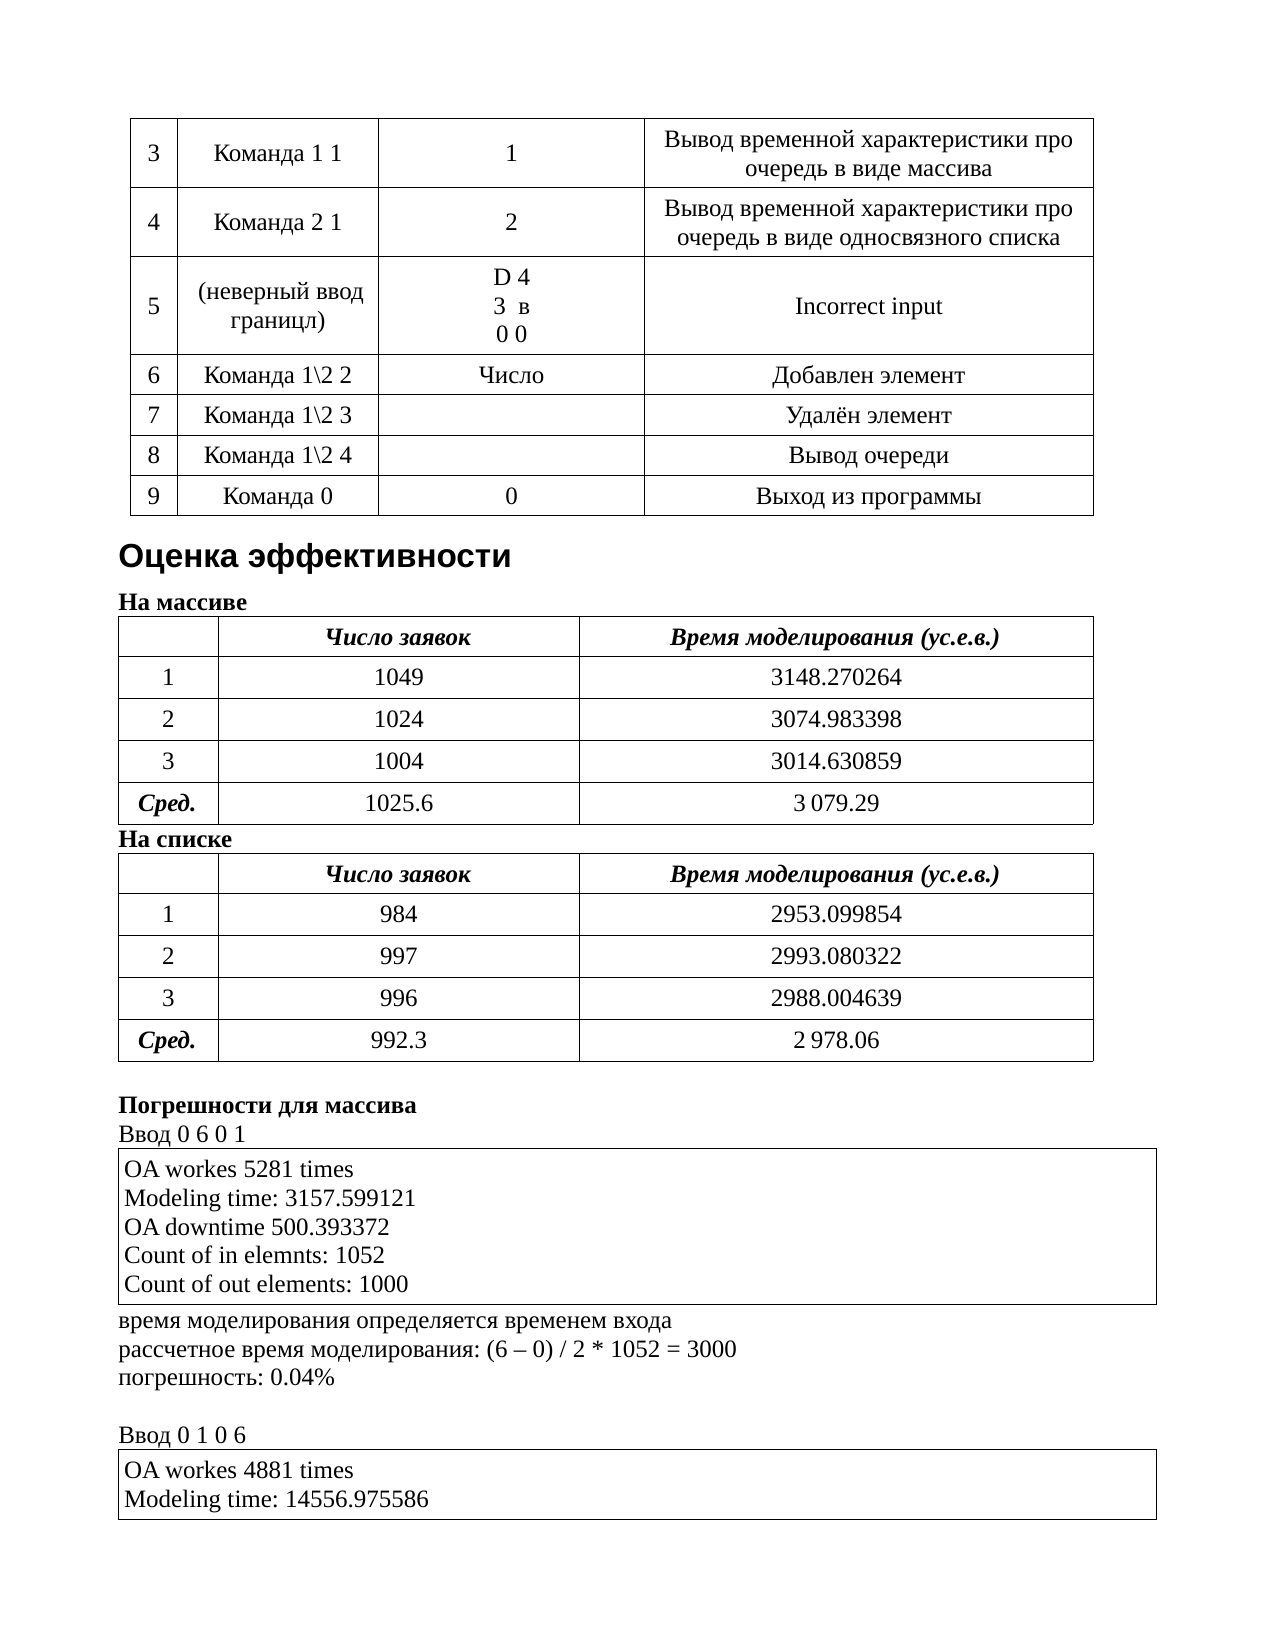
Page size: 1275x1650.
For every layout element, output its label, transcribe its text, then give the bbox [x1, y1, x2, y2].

table_cell [379, 436, 644, 475]
text рассчетное время моделирования: (6 – 0) / 2 * 1052 = 3000 [118, 1334, 1157, 1362]
table_cell 7 [131, 395, 177, 435]
table_cell 992.3 [219, 1020, 579, 1061]
table_cell Команда 1\2 2 [178, 355, 378, 394]
table_cell 1025.6 [219, 783, 579, 824]
table_cell Incorrect input [645, 257, 1093, 354]
table_cell Вывод очереди [645, 436, 1093, 475]
table_header [119, 854, 218, 893]
subtitle Оценка эффективности [118, 536, 1157, 575]
table_cell Сред. [119, 1020, 218, 1061]
table_cell Команда 2 1 [178, 188, 378, 256]
table_cell 3 [131, 119, 177, 187]
table_header [119, 617, 218, 656]
table_cell Число [379, 355, 644, 394]
table_cell Команда 1\2 4 [178, 436, 378, 475]
table_cell 996 [219, 978, 579, 1019]
table_cell 984 [219, 894, 579, 935]
table_cell 1024 [219, 699, 579, 740]
table_cell 2988.004639 [580, 978, 1093, 1019]
table_cell 2993.080322 [580, 936, 1093, 977]
table_cell 5 [131, 257, 177, 354]
table_cell 2 [119, 699, 218, 740]
table_header Время моделирования (ус.е.в.) [580, 854, 1093, 893]
table_header Время моделирования (ус.е.в.) [580, 617, 1093, 656]
table_header Число заявок [219, 617, 579, 656]
table_cell 1 [119, 894, 218, 935]
table_cell 3014.630859 [580, 741, 1093, 782]
table_cell Команда 0 [178, 476, 378, 515]
table_cell 9 [131, 476, 177, 515]
table_header OA workes 5281 times Modeling time: 3157.599121 OA downtime 500.393372 Count of in elemnts: 1052 Count of out elements: 1000 [119, 1149, 1156, 1304]
table_cell 1 [119, 657, 218, 698]
table_cell 1 [379, 119, 644, 187]
table_header OA workes 4881 times Modeling time: 14556.975586 [119, 1450, 1156, 1519]
text Погрешности для массива [118, 1090, 1157, 1119]
table_cell Сред. [119, 783, 218, 824]
table_cell Удалён элемент [645, 395, 1093, 435]
text Ввод 0 6 0 1 [118, 1119, 1157, 1148]
table_cell Команда 1\2 3 [178, 395, 378, 435]
table_cell 3148.270264 [580, 657, 1093, 698]
table_cell 997 [219, 936, 579, 977]
table_cell D 4 3 в 0 0 [379, 257, 644, 354]
table_cell Вывод временной характеристики про очередь в виде односвязного списка [645, 188, 1093, 256]
table_cell Выход из программы [645, 476, 1093, 515]
text погрешность: 0.04% [118, 1362, 1157, 1391]
table_cell Добавлен элемент [645, 355, 1093, 394]
table_cell 4 [131, 188, 177, 256]
table_cell 1004 [219, 741, 579, 782]
table_cell 8 [131, 436, 177, 475]
table_cell 3074.983398 [580, 699, 1093, 740]
table_cell 2 [119, 936, 218, 977]
text На массиве [118, 587, 1157, 616]
table_cell (неверный ввод границл) [178, 257, 378, 354]
table_cell 2953.099854 [580, 894, 1093, 935]
table_cell [379, 395, 644, 435]
text На списке [118, 824, 1157, 853]
table_header Число заявок [219, 854, 579, 893]
table_cell 2 978.06 [580, 1020, 1093, 1061]
table_cell 0 [379, 476, 644, 515]
table_cell 1049 [219, 657, 579, 698]
table_cell Вывод временной характеристики про очередь в виде массива [645, 119, 1093, 187]
table_cell 3 [119, 978, 218, 1019]
table_cell 3 079.29 [580, 783, 1093, 824]
table_cell 3 [119, 741, 218, 782]
table_cell Команда 1 1 [178, 119, 378, 187]
text Ввод 0 1 0 6 [118, 1420, 1157, 1449]
text время моделирования определяется временем входа [118, 1305, 1157, 1334]
table_cell 6 [131, 355, 177, 394]
table_cell 2 [379, 188, 644, 256]
